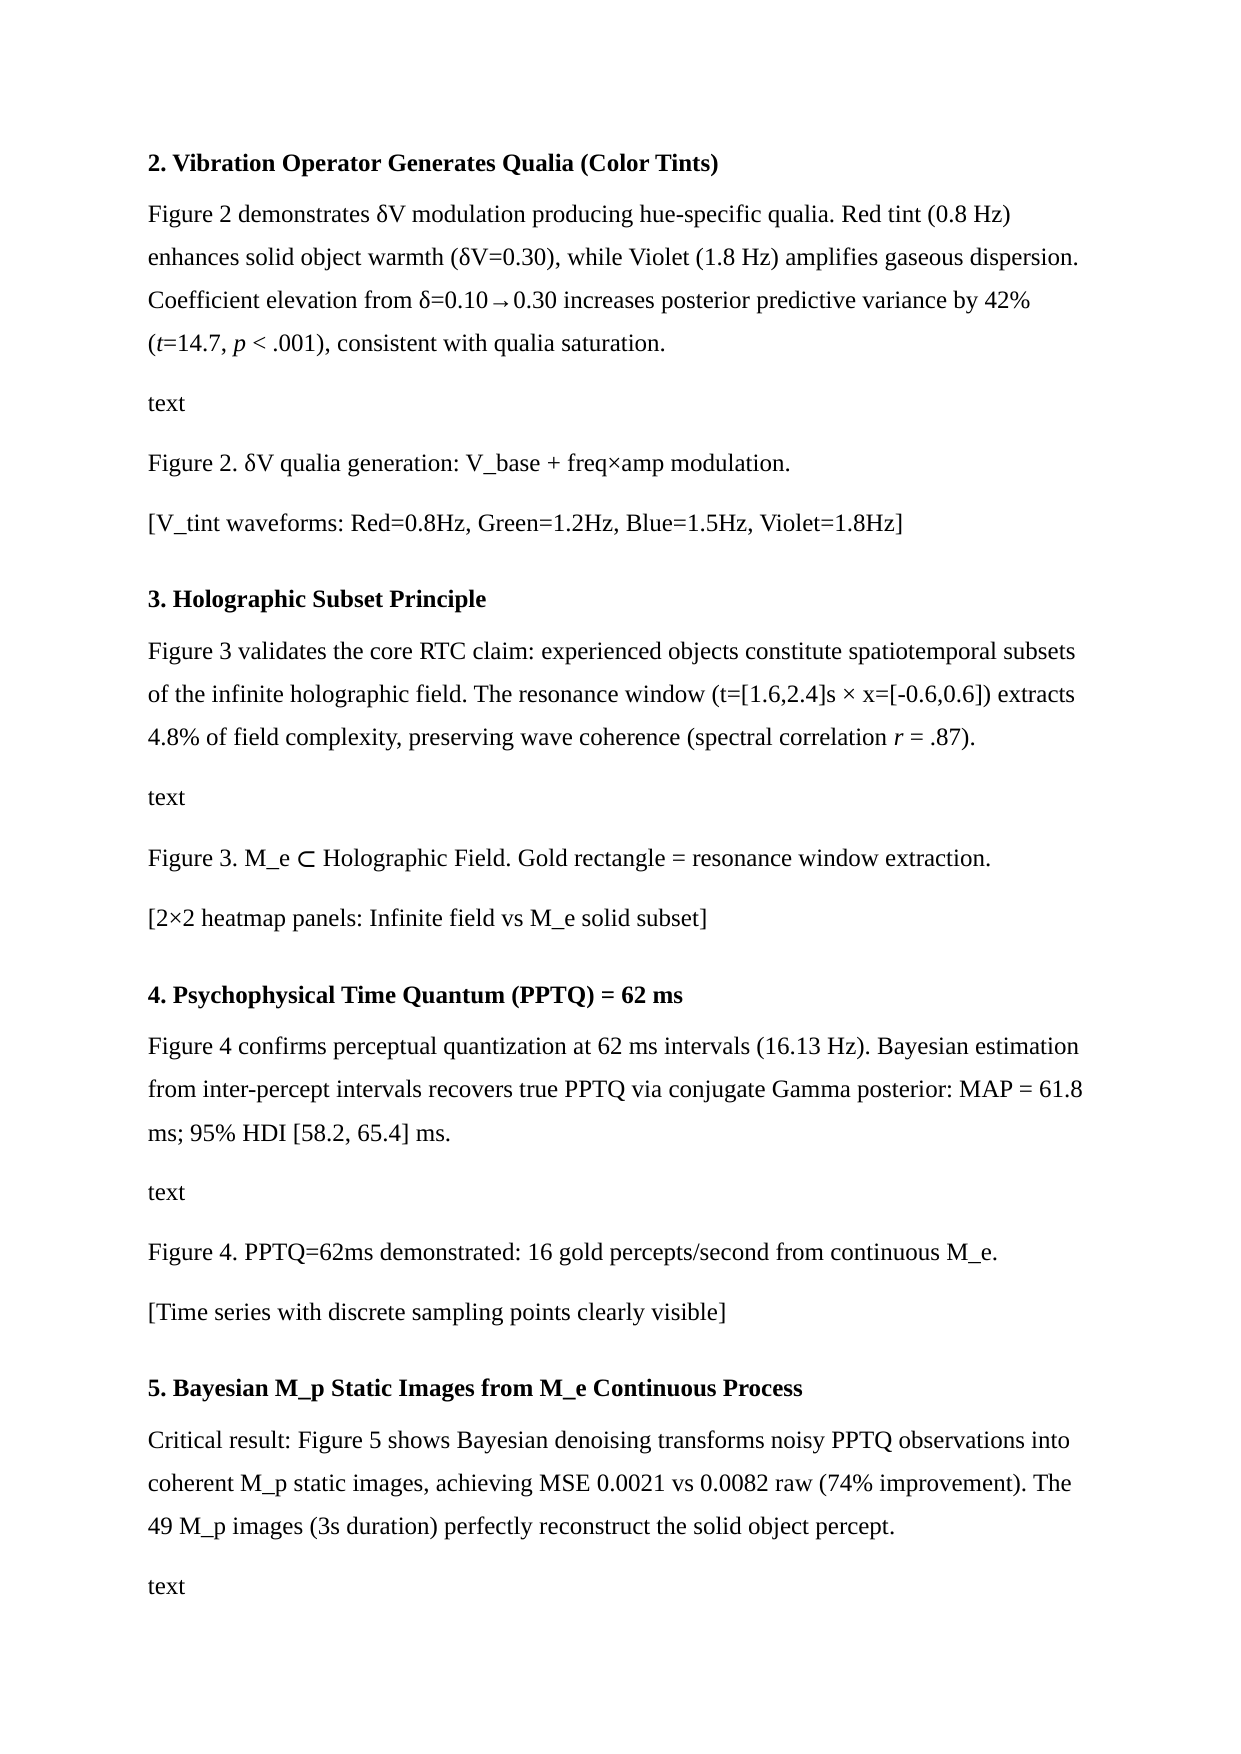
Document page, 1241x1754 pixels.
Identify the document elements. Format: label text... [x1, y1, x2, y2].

text Figure 4 confirms perceptual quantization at 62 ms intervals (16.13 Hz). Bayesian estimation from inter-percept intervals recovers true PPTQ via conjugate Gamma posterior: MAP = 61.8 ms; 95% HDI [58.2, 65.4] ms. [148, 1031, 1093, 1146]
text text [148, 388, 1093, 417]
text Figure 4. PPTQ=62ms demonstrated: 16 gold percepts/second from continuous M_e. [148, 1237, 1093, 1266]
text Figure 3 validates the core RTC claim: experienced objects constitute spatiotemporal subsets of the infinite holographic field. The resonance window (t=[1.6,2.4]s × x=[-0.6,0.6]) extracts 4.8% of field complexity, preserving wave coherence (spectral correlation r = .87). [148, 636, 1093, 751]
subtitle 2. Vibration Operator Generates Qualia (Color Tints) [148, 148, 1093, 176]
text [Time series with discrete sampling points clearly visible] [148, 1297, 1093, 1326]
text Critical result: Figure 5 shows Bayesian denoising transforms noisy PPTQ observations into coherent M_p static images, achieving MSE 0.0021 vs 0.0082 raw (74% improvement). The 49 M_p images (3s duration) perfectly reconstruct the solid object percept. [148, 1425, 1093, 1540]
subtitle 3. Holographic Subset Principle [148, 584, 1093, 613]
text text [148, 782, 1093, 811]
text text [148, 1177, 1093, 1206]
subtitle 5. Bayesian M_p Static Images from M_e Continuous Process [148, 1373, 1093, 1402]
text [2×2 heatmap panels: Infinite field vs M_e solid subset] [148, 903, 1093, 932]
text text [148, 1571, 1093, 1600]
text [V_tint waveforms: Red=0.8Hz, Green=1.2Hz, Blue=1.5Hz, Violet=1.8Hz] [148, 508, 1093, 537]
text Figure 2. δV qualia generation: V_base + freq×amp modulation. [148, 448, 1093, 477]
subtitle 4. Psychophysical Time Quantum (PPTQ) = 62 ms [148, 980, 1093, 1009]
text Figure 2 demonstrates δV modulation producing hue-specific qualia. Red tint (0.8 Hz) enhances solid object warmth (δV=0.30), while Violet (1.8 Hz) amplifies gaseous dispersion. Coefficient elevation from δ=0.10→0.30 increases posterior predictive variance by 42% (t=14.7, p < .001), consistent with qualia saturation. [148, 199, 1093, 357]
text Figure 3. M_e ⊂ Holographic Field. Gold rectangle = resonance window extraction. [148, 842, 1093, 872]
